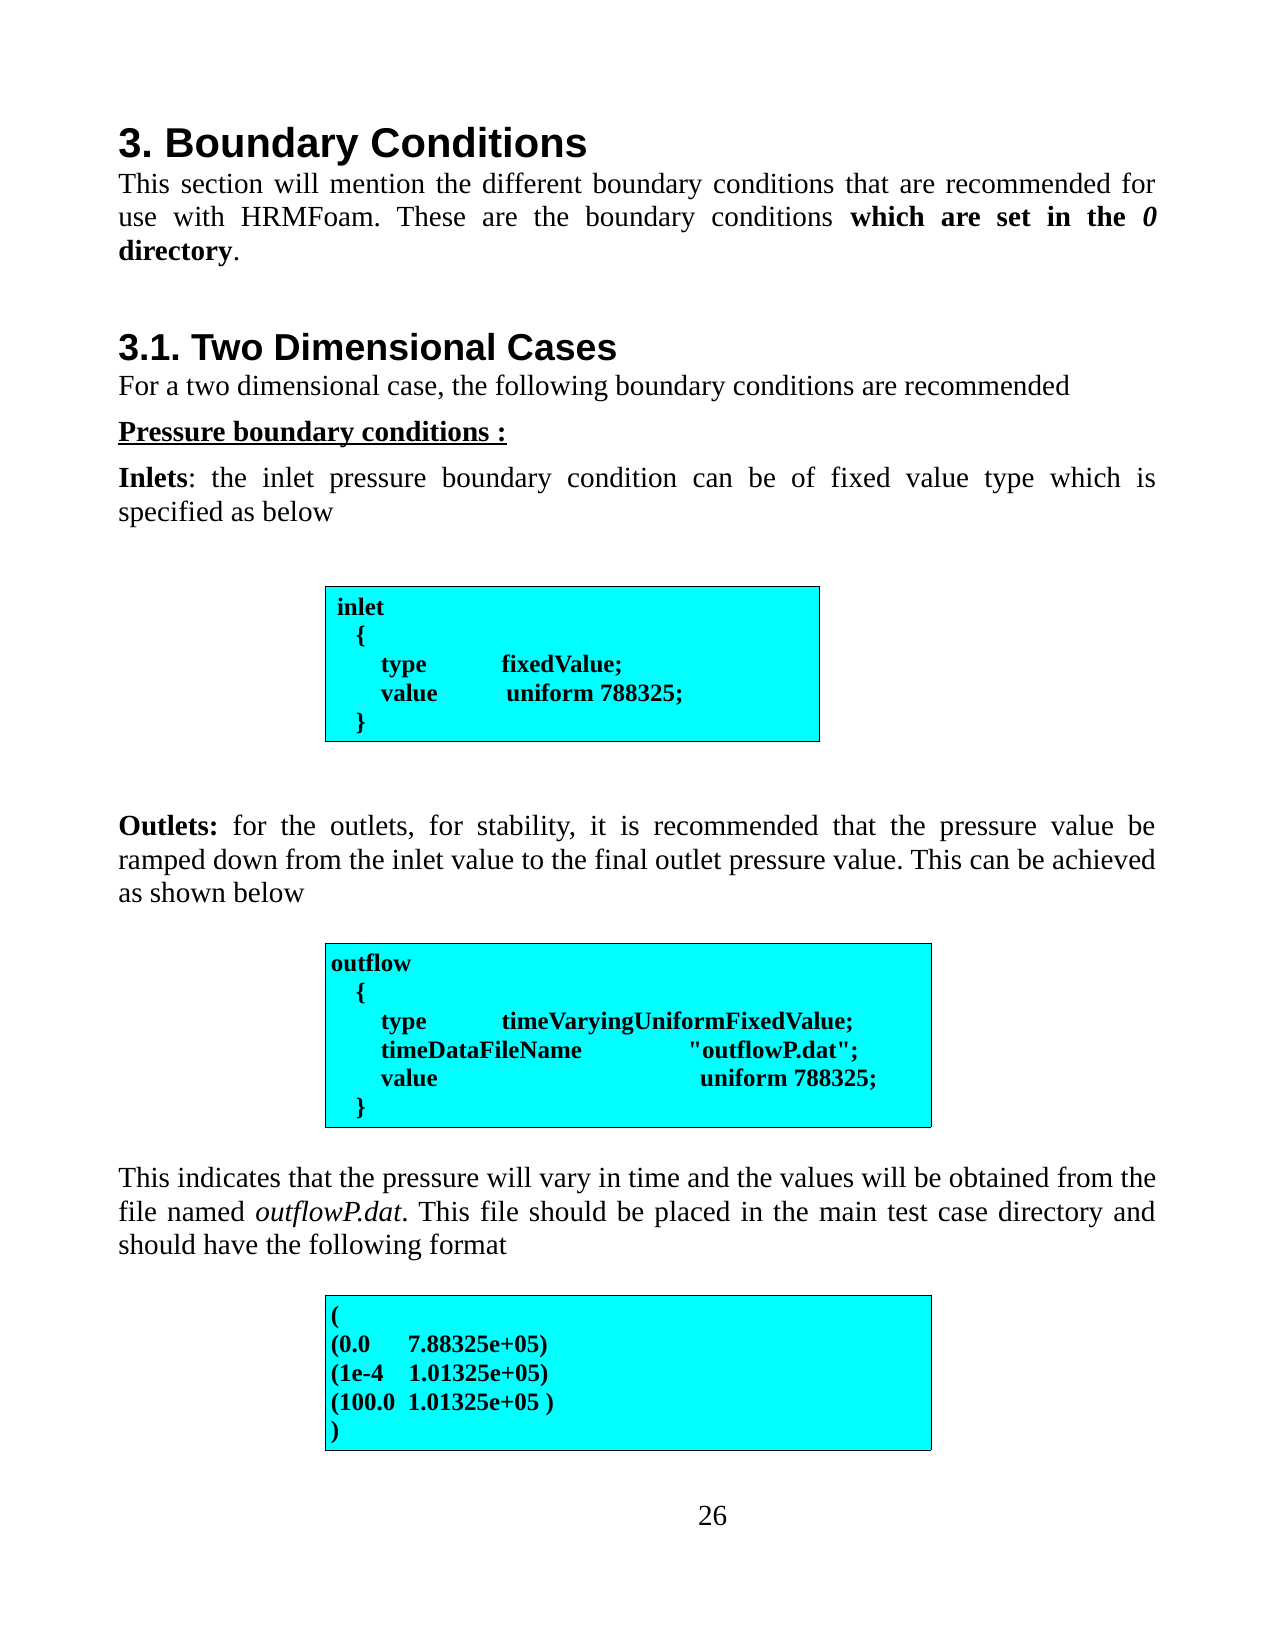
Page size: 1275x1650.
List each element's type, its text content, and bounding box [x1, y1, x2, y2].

text Outlets: for the outlets, for stability, it is recommended that the pressure value be ramped down from the inlet value to the final outlet pressure value. This can be achieved as shown below [118, 808, 1157, 909]
table_header ( (0.0 7.88325e+05) (1e-4 1.01325e+05) (100.0 1.01325e+05 ) ) [326, 1296, 931, 1450]
table_header inlet { type fixedValue; value uniform 788325; } [326, 587, 819, 741]
text Inlets: the inlet pressure boundary condition can be of fixed value type which is specified as below [118, 460, 1157, 527]
text This section will mention the different boundary conditions that are recommended for use with HRMFoam. These are the boundary conditions which are set in the 0 directory. [118, 166, 1157, 267]
subtitle 3. Boundary Conditions [118, 118, 1157, 166]
text For a two dimensional case, the following boundary conditions are recommended [118, 368, 1157, 402]
text This indicates that the pressure will vary in time and the values will be obtained from the file named outflowP.dat. This file should be placed in the main test case directory and should have the following format [118, 1160, 1157, 1261]
table_header outflow { type timeVaryingUniformFixedValue; timeDataFileName "outflowP.dat"; value uniform 788325; } [326, 944, 931, 1127]
subtitle 3.1. Two Dimensional Cases [118, 325, 1157, 368]
text Pressure boundary conditions : [118, 414, 1157, 448]
